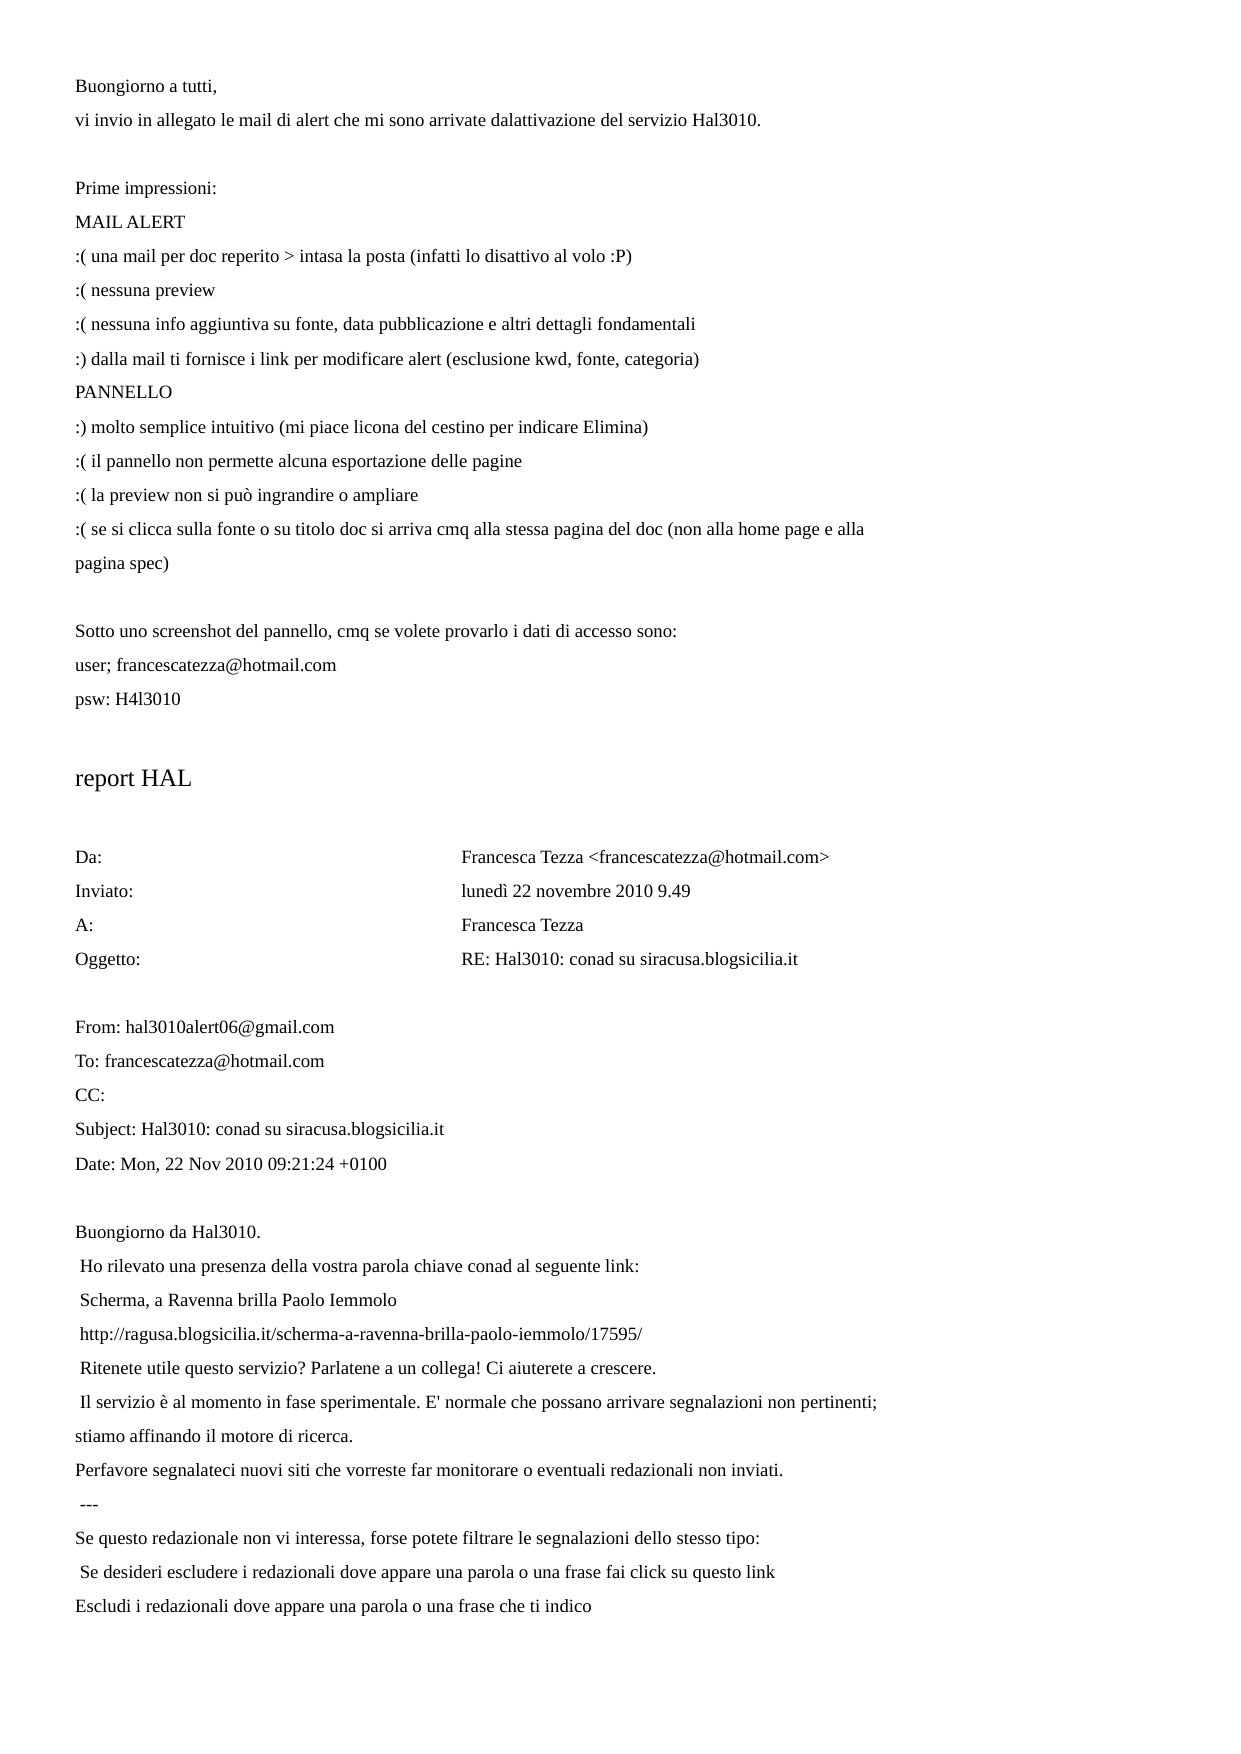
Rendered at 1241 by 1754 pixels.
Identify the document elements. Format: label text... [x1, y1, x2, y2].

text MAIL ALERT [75, 211, 1162, 233]
text Sotto uno screenshot del pannello, cmq se volete provarlo i dati di accesso sono: [75, 620, 1162, 641]
text stiamo affinando il motore di ricerca. [75, 1425, 1162, 1446]
text :( se si clicca sulla fonte o su titolo doc si arriva cmq alla stessa pagina del doc (non alla home page e alla [75, 518, 1162, 539]
text http://ragusa.blogsicilia.it/scherma-a-ravenna-brilla-paolo-iemmolo/17595/ [75, 1323, 1162, 1344]
text Oggetto: RE: Hal3010: conad su siracusa.blogsicilia.it [75, 948, 1162, 969]
text pagina spec) [75, 552, 1162, 573]
text A: Francesca Tezza [75, 914, 1162, 936]
text Ho rilevato una presenza della vostra parola chiave conad al seguente link: [75, 1254, 1162, 1276]
text PANNELLO [75, 381, 1162, 403]
text Buongiorno da Hal3010. [75, 1221, 1162, 1242]
text Date: Mon, 22 Nov 2010 09:21:24 +0100 [75, 1152, 1162, 1174]
text Subject: Hal3010: conad su siracusa.blogsicilia.it [75, 1118, 1162, 1140]
text Il servizio è al momento in fase sperimentale. E' normale che possano arrivare segnalazioni non pertinenti; [75, 1391, 1162, 1412]
text :) molto semplice intuitivo (mi piace licona del cestino per indicare Elimina) [75, 416, 1162, 437]
text vi invio in allegato le mail di alert che mi sono arrivate dalattivazione del servizio Hal3010. [75, 109, 1162, 131]
text :( la preview non si può ingrandire o ampliare [75, 484, 1162, 505]
text Prime impressioni: [75, 177, 1162, 199]
text Inviato: lunedì 22 novembre 2010 9.49 [75, 880, 1162, 901]
text :( una mail per doc reperito > intasa la posta (infatti lo disattivo al volo :P) [75, 245, 1162, 267]
text Scherma, a Ravenna brilla Paolo Iemmolo [75, 1289, 1162, 1310]
text From: hal3010alert06@gmail.com [75, 1016, 1162, 1038]
text :) dalla mail ti fornisce i link per modificare alert (esclusione kwd, fonte, categoria) [75, 347, 1162, 369]
text report HAL [75, 763, 1162, 792]
text :( nessuna info aggiuntiva su fonte, data pubblicazione e altri dettagli fondamentali [75, 313, 1162, 335]
text To: francescatezza@hotmail.com [75, 1050, 1162, 1072]
text Buongiorno a tutti, [75, 75, 1162, 96]
text Se desideri escludere i redazionali dove appare una parola o una frase fai click su questo link [75, 1561, 1162, 1583]
text psw: H4l3010 [75, 688, 1162, 709]
text Ritenete utile questo servizio? Parlatene a un collega! Ci aiuterete a crescere. [75, 1357, 1162, 1378]
text Escludi i redazionali dove appare una parola o una frase che ti indico [75, 1595, 1162, 1617]
text Da: Francesca Tezza <francescatezza@hotmail.com> [75, 846, 1162, 867]
text Se questo redazionale non vi interessa, forse potete filtrare le segnalazioni dello stesso tipo: [75, 1527, 1162, 1549]
text CC: [75, 1084, 1162, 1106]
text --- [75, 1493, 1162, 1514]
text :( il pannello non permette alcuna esportazione delle pagine [75, 449, 1162, 471]
text :( nessuna preview [75, 279, 1162, 301]
text user; francescatezza@hotmail.com [75, 654, 1162, 676]
text Perfavore segnalateci nuovi siti che vorreste far monitorare o eventuali redazionali non inviati. [75, 1459, 1162, 1481]
